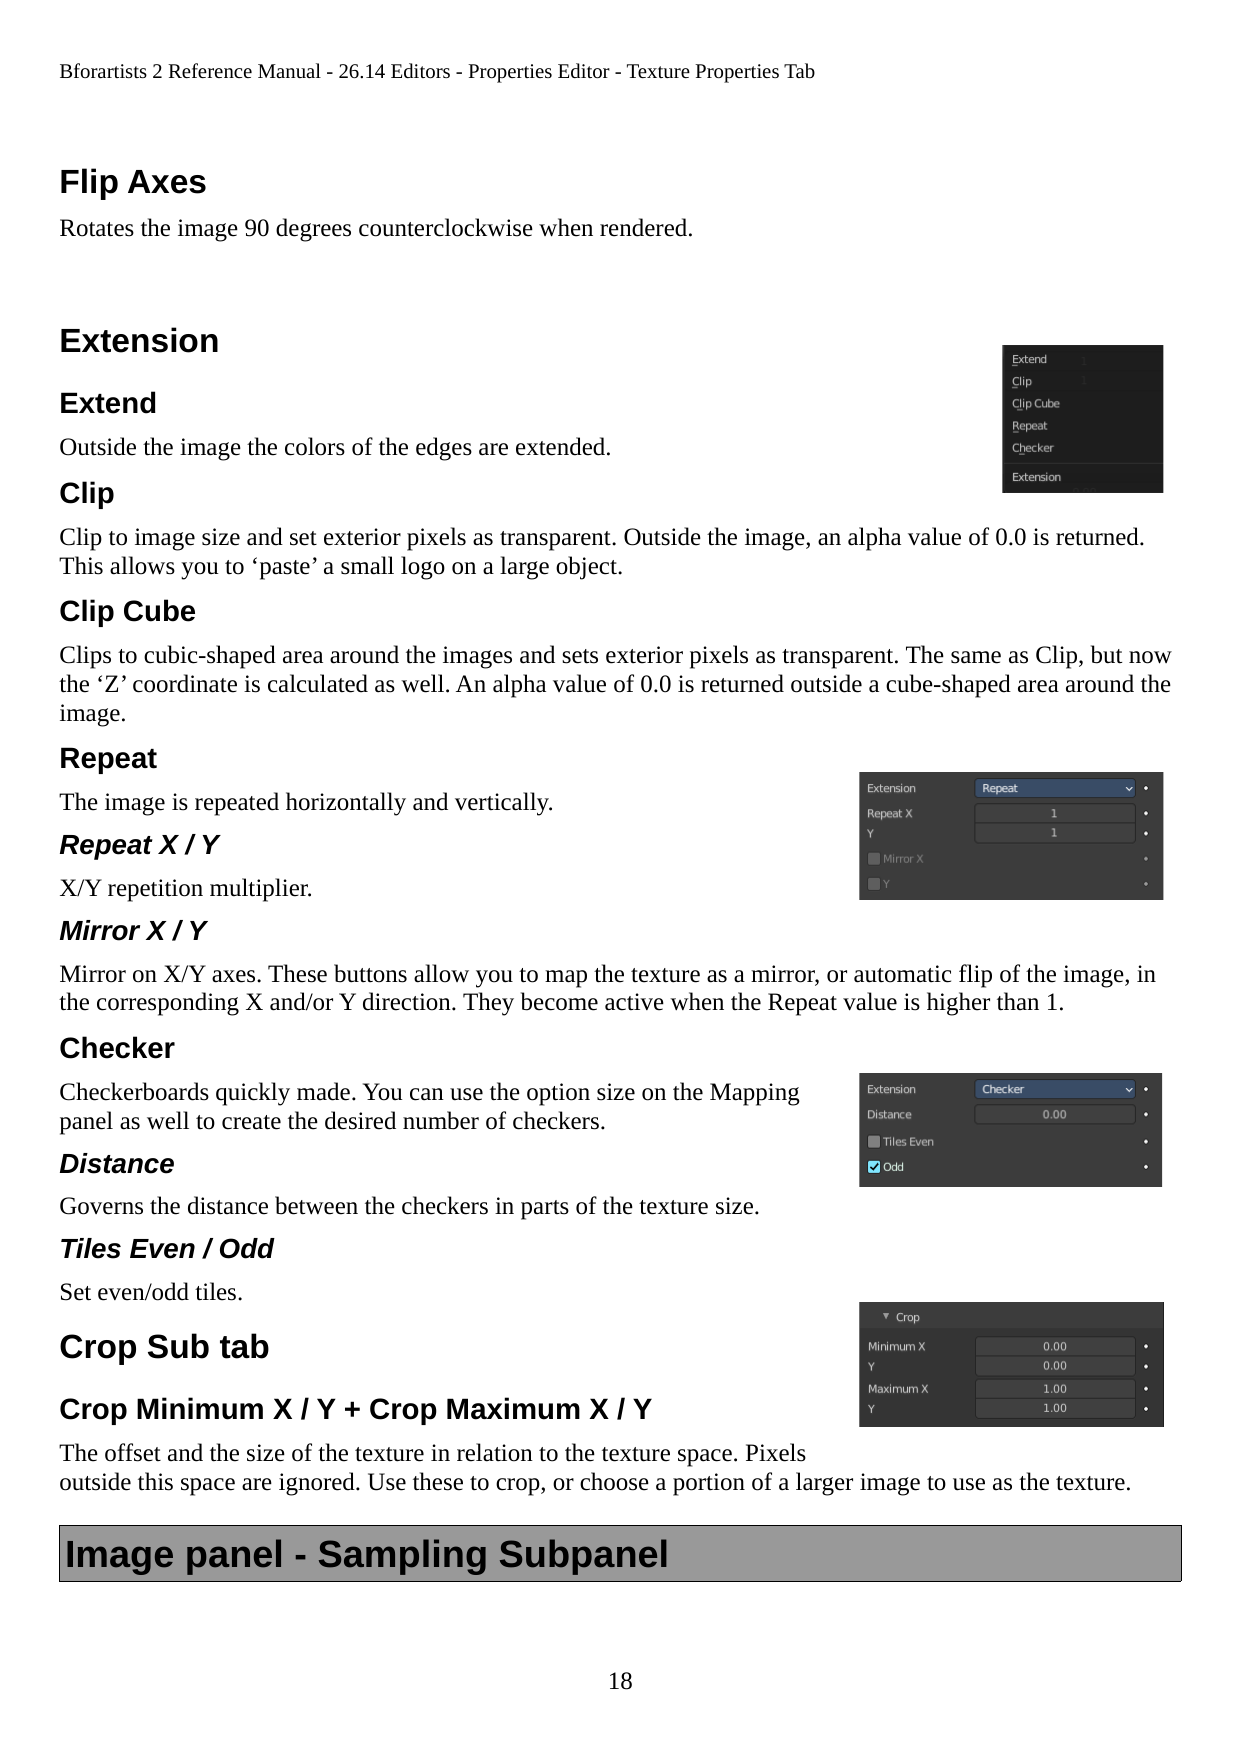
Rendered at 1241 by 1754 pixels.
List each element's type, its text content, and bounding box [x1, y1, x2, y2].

subtitle Tiles Even / Odd [59, 1233, 1181, 1264]
subtitle Clip Cube [59, 594, 1181, 628]
subtitle [1164, 829, 1181, 861]
picture [859, 1302, 1164, 1427]
text Checkerboards quickly made. You can use the option size on the Mapping panel as well to create the desired number of checkers. [59, 1077, 859, 1134]
text Outside the image the colors of the edges are extended. [59, 432, 1002, 461]
subtitle Distance [59, 1147, 859, 1179]
table_header Image panel - Sampling Subpanel [60, 1526, 1181, 1581]
picture [859, 1073, 1163, 1187]
subtitle Clip [59, 476, 1181, 509]
text Rotates the image 90 degrees counterclockwise when rendered. [59, 213, 1181, 242]
text Governs the distance between the checkers in parts of the texture size. [59, 1191, 1181, 1220]
subtitle Extend [59, 386, 1002, 420]
picture [1002, 345, 1164, 493]
subtitle Repeat X / Y [59, 829, 859, 861]
text Mirror on X/Y axes. These buttons allow you to map the texture as a mirror, or automatic flip of the image, in the corresponding X and/or Y direction. They become active when the Repeat value is higher than 1. [59, 959, 1181, 1016]
subtitle [1164, 386, 1181, 420]
text Clip to image size and set exterior pixels as transparent. Outside the image, an alpha value of 0.0 is returned. This allows you to ‘paste’ a small logo on a large object. [59, 522, 1181, 579]
subtitle Flip Axes [59, 162, 1181, 201]
subtitle Repeat [59, 741, 1181, 775]
subtitle Mirror X / Y [59, 914, 1181, 946]
subtitle Crop Sub tab [59, 1327, 859, 1365]
text X/Y repetition multiplier. [59, 873, 1181, 902]
picture [859, 772, 1164, 900]
text Set even/odd tiles. [59, 1277, 1181, 1306]
subtitle [1163, 1147, 1181, 1179]
subtitle Checker [59, 1031, 1181, 1064]
text Clips to cubic-shaped area around the images and sets exterior pixels as transparent. The same as Clip, but now the ‘Z’ coordinate is calculated as well. An alpha value of 0.0 is returned outside a cube-shaped area around the image. [59, 640, 1181, 727]
subtitle Crop Minimum X / Y + Crop Maximum X / Y [59, 1392, 859, 1426]
text The offset and the size of the texture in relation to the texture space. Pixels outside this space are ignored. Use these to crop, or choose a portion of a larger image to use as the texture. [59, 1438, 1181, 1496]
subtitle Extension [59, 320, 1181, 359]
text The image is repeated horizontally and vertically. [59, 787, 859, 816]
subtitle [1164, 1327, 1181, 1365]
